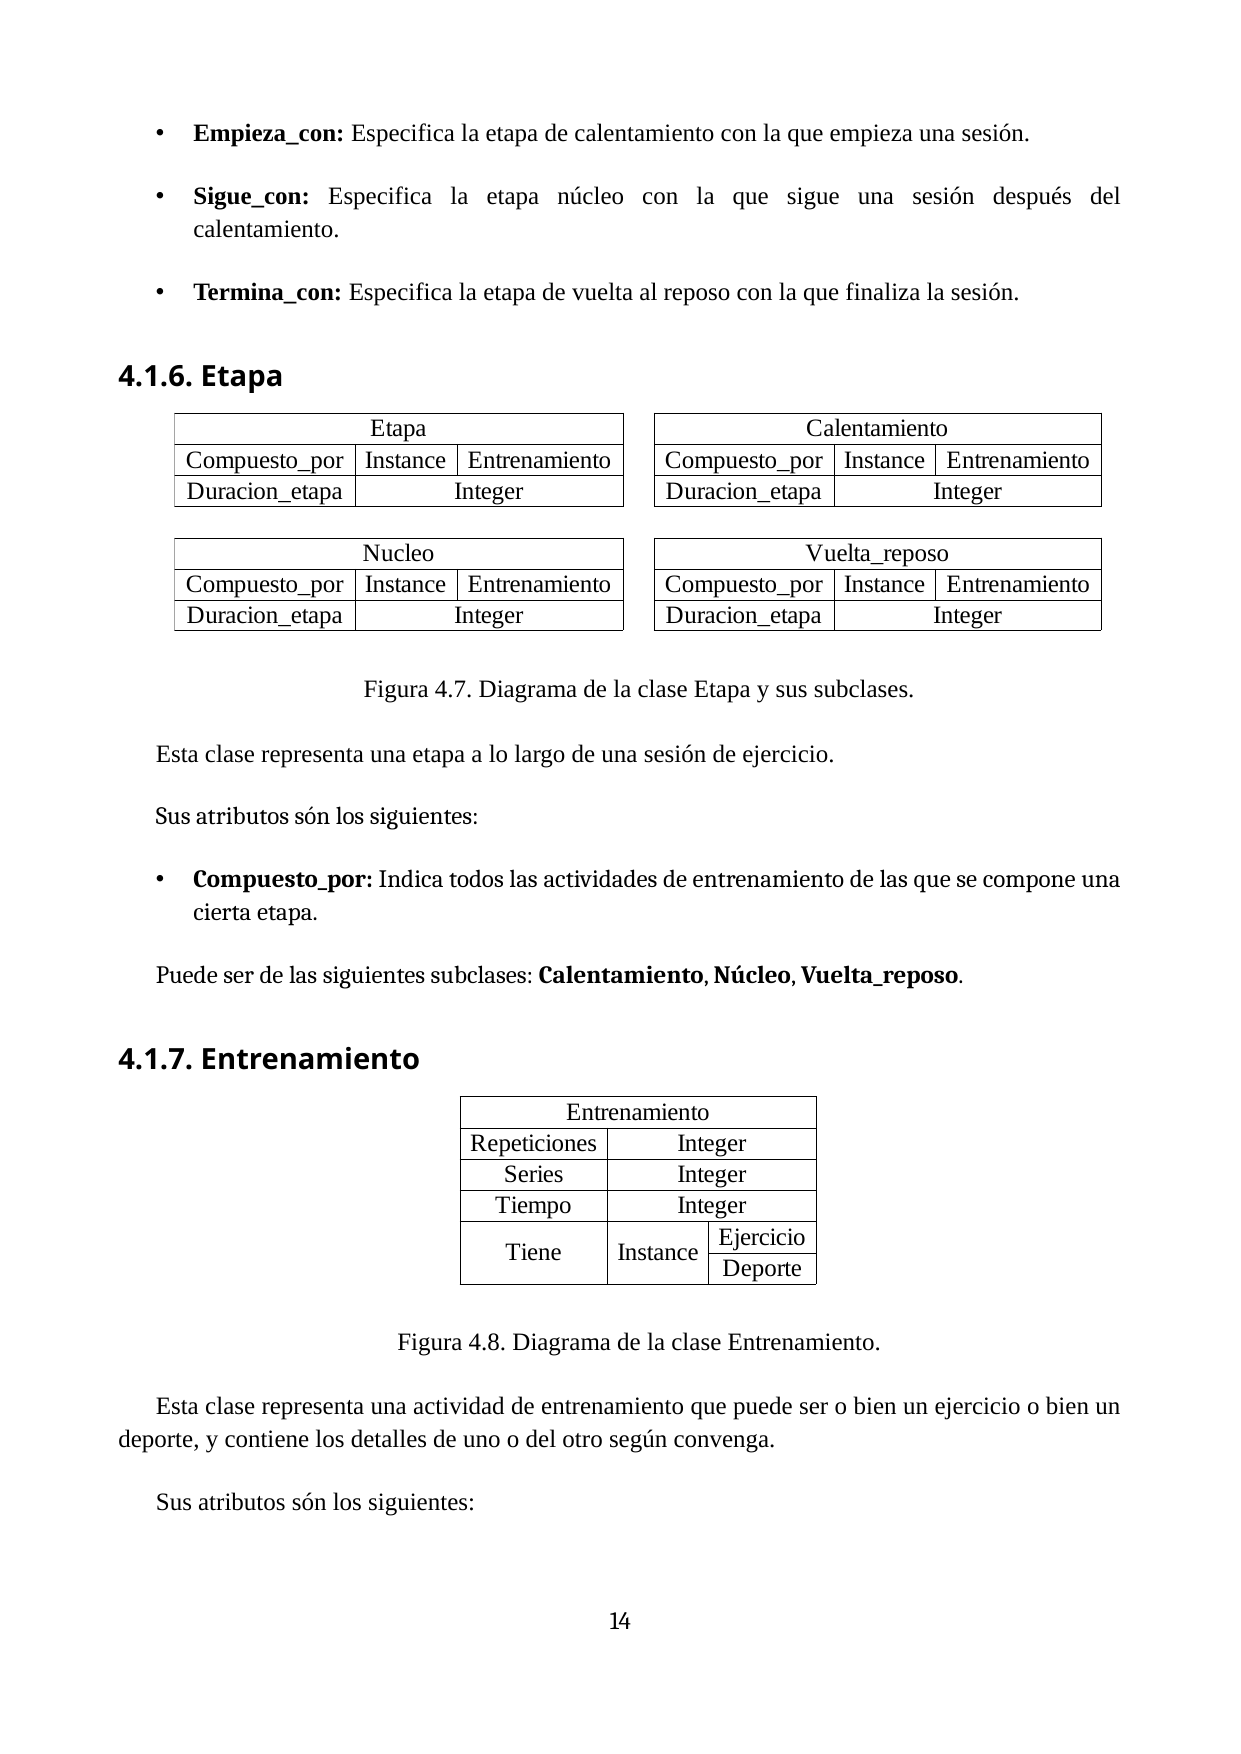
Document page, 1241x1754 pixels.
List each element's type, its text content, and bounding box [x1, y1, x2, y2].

text Esta clase representa una etapa a lo largo de una sesión de ejercicio. [118, 739, 1122, 768]
table_header [118, 1091, 1122, 1321]
table_cell Figura 4.7. Diagrama de la clase Etapa y sus subclases. [118, 669, 1122, 739]
text Esta clase representa una actividad de entrenamiento que puede ser o bien un ejercicio o bien un deporte, y contiene los detalles de uno o del otro según convenga. [118, 1391, 1122, 1453]
subtitle 4.1.7. Entrenamiento [118, 1038, 1122, 1078]
table_cell Figura 4.8. Diagrama de la clase Entrenamiento. [118, 1321, 1122, 1391]
table_header [118, 407, 1122, 669]
list Sigue_con: Especifica la etapa núcleo con la que sigue una sesión después del calentamiento. [156, 181, 1122, 243]
list Compuesto_por: Indica todos las actividades de entrenamiento de las que se compone una cierta etapa. [156, 865, 1122, 927]
list Termina_con: Especifica la etapa de vuelta al reposo con la que finaliza la sesión. [156, 277, 1122, 306]
list Empieza_con: Especifica la etapa de calentamiento con la que empieza una sesión. [156, 118, 1122, 147]
subtitle 4.1.6. Etapa [118, 355, 1122, 394]
text Puede ser de las siguientes subclases: Calentamiento, Núcleo, Vuelta_reposo. [118, 961, 1122, 990]
text Sus atributos són los siguientes: [118, 1487, 1122, 1516]
text Sus atributos són los siguientes: [118, 802, 1122, 831]
